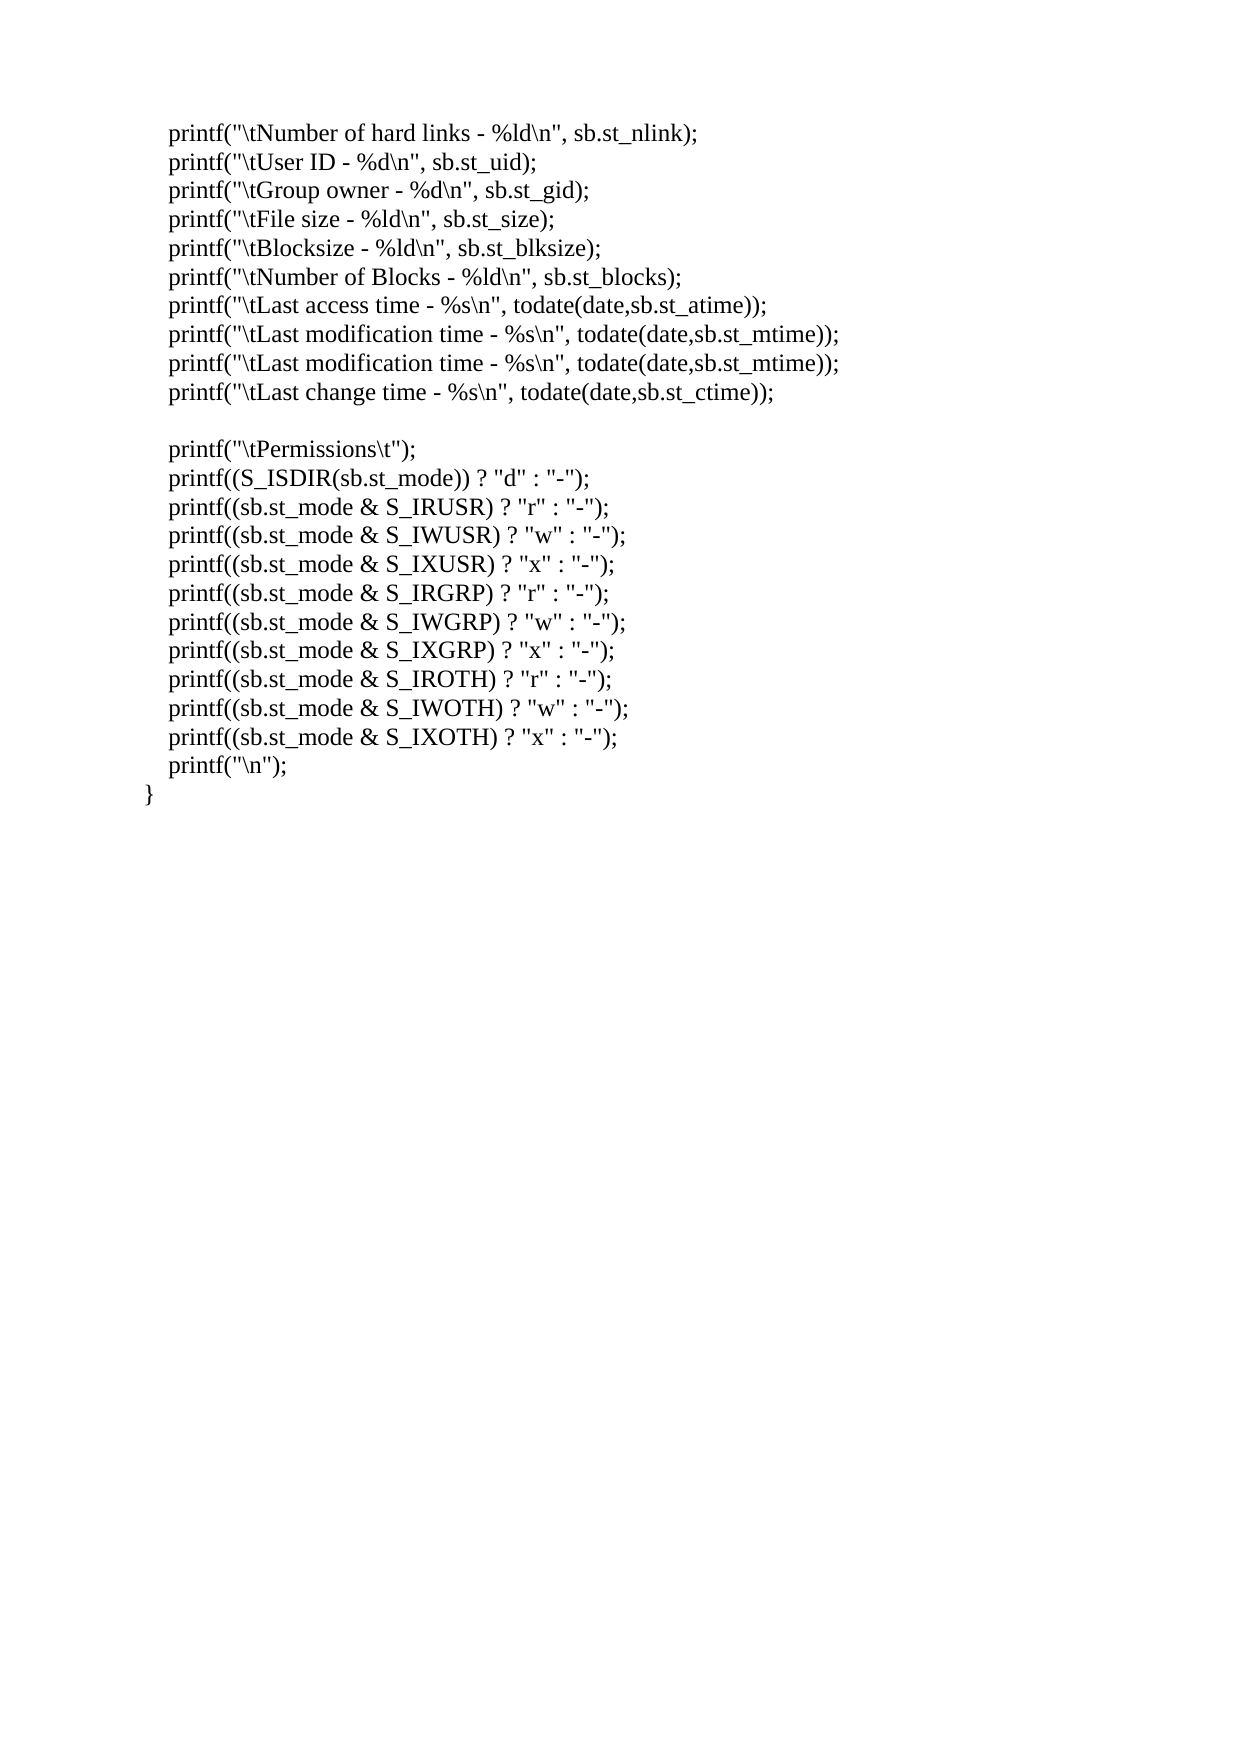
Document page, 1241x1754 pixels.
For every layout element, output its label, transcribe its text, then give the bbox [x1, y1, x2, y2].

text printf("\n"); [118, 751, 1122, 779]
text printf("\tLast modification time - %s\n", todate(date,sb.st_mtime)); [118, 348, 1122, 377]
text printf("\tFile size - %ld\n", sb.st_size); [118, 204, 1122, 233]
text printf((sb.st_mode & S_IROTH) ? "r" : "-"); [118, 664, 1122, 693]
text printf((sb.st_mode & S_IWOTH) ? "w" : "-"); [118, 693, 1122, 722]
text printf("\tNumber of Blocks - %ld\n", sb.st_blocks); [118, 262, 1122, 291]
text printf((sb.st_mode & S_IXGRP) ? "x" : "-"); [118, 636, 1122, 664]
text printf("\tLast modification time - %s\n", todate(date,sb.st_mtime)); [118, 319, 1122, 348]
text printf("\tUser ID - %d\n", sb.st_uid); [118, 147, 1122, 176]
text printf("\tNumber of hard links - %ld\n", sb.st_nlink); [118, 118, 1122, 147]
text printf((sb.st_mode & S_IWGRP) ? "w" : "-"); [118, 607, 1122, 636]
text printf("\tLast change time - %s\n", todate(date,sb.st_ctime)); [118, 377, 1122, 406]
text printf((sb.st_mode & S_IRGRP) ? "r" : "-"); [118, 578, 1122, 607]
text } [118, 779, 1122, 808]
text printf((sb.st_mode & S_IRUSR) ? "r" : "-"); [118, 492, 1122, 521]
text printf("\tPermissions\t"); [118, 434, 1122, 463]
text printf((sb.st_mode & S_IXOTH) ? "x" : "-"); [118, 722, 1122, 751]
text printf((sb.st_mode & S_IXUSR) ? "x" : "-"); [118, 549, 1122, 578]
text printf("\tLast access time - %s\n", todate(date,sb.st_atime)); [118, 291, 1122, 319]
text printf((sb.st_mode & S_IWUSR) ? "w" : "-"); [118, 521, 1122, 549]
text printf("\tBlocksize - %ld\n", sb.st_blksize); [118, 233, 1122, 262]
text printf("\tGroup owner - %d\n", sb.st_gid); [118, 176, 1122, 204]
text printf((S_ISDIR(sb.st_mode)) ? "d" : "-"); [118, 463, 1122, 492]
